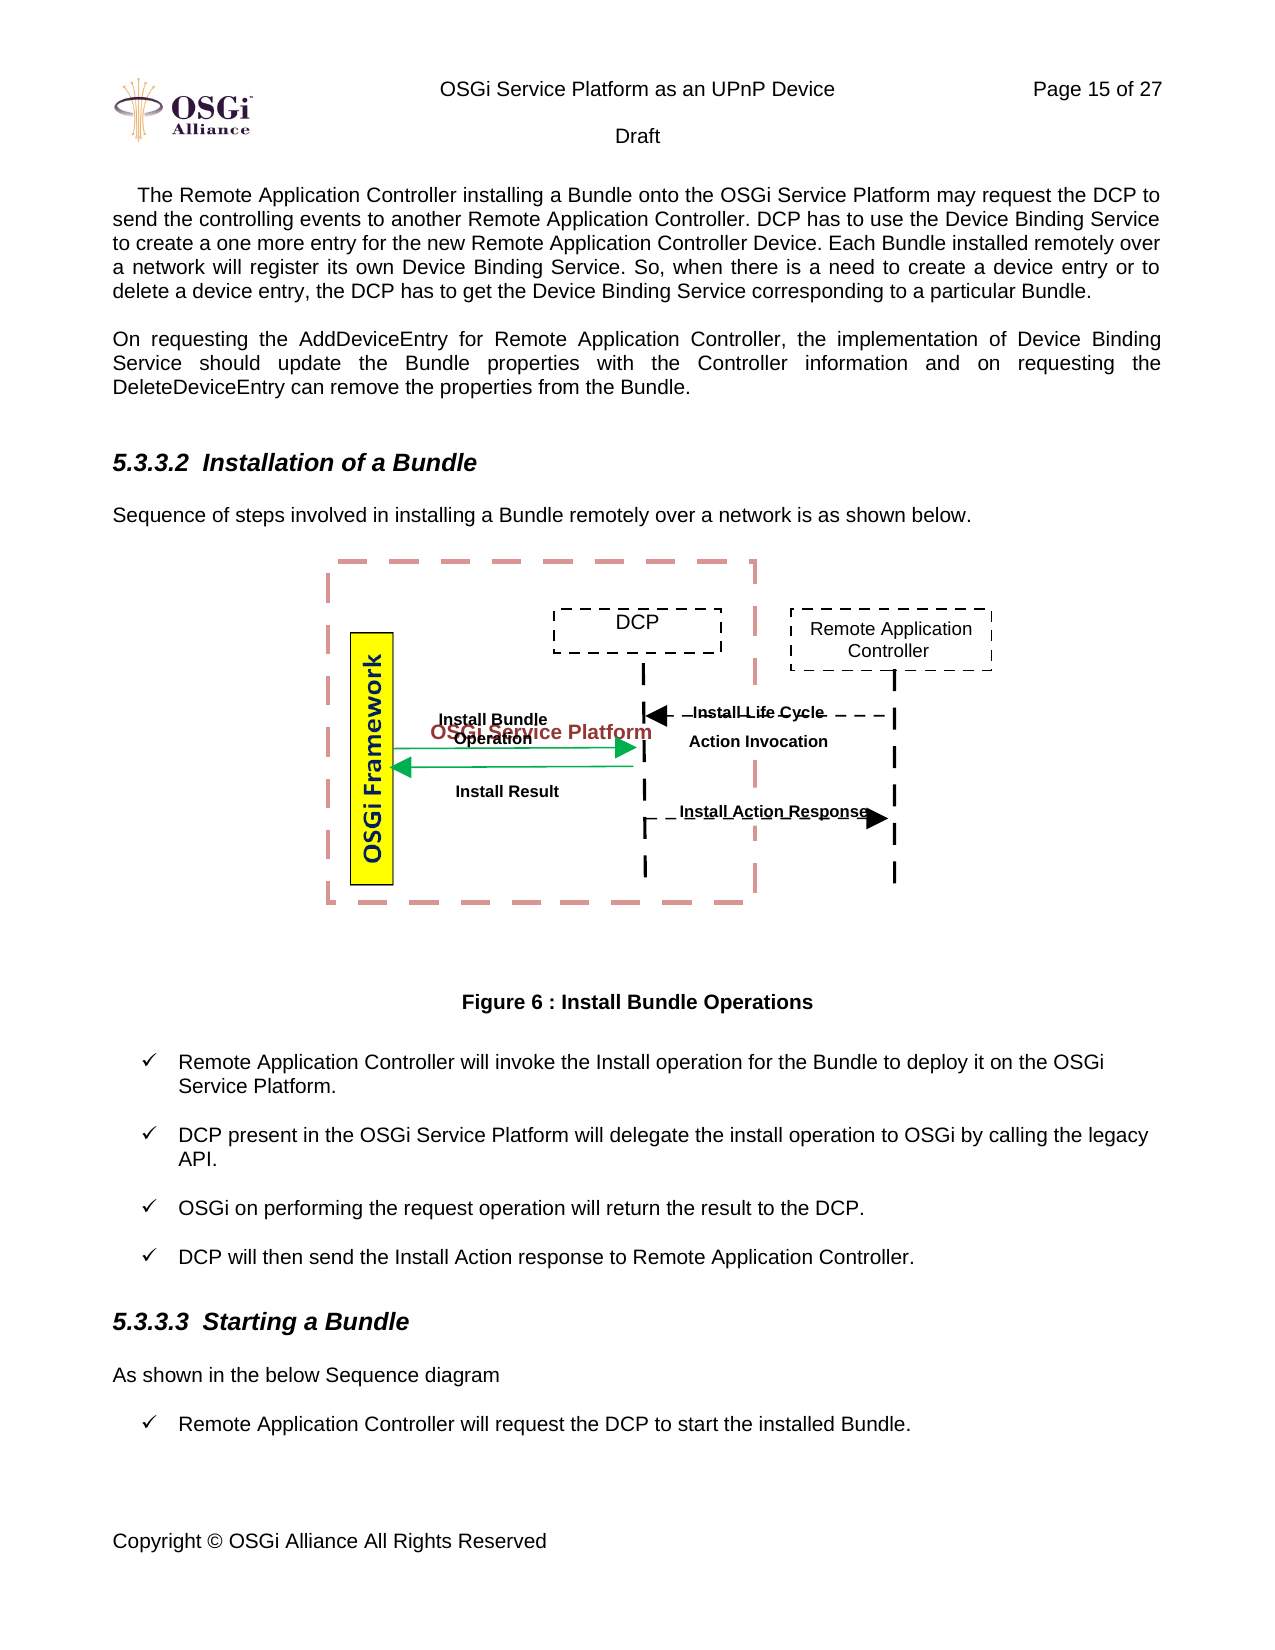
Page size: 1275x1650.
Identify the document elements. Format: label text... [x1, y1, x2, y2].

text The Remote Application Controller installing a Bundle onto the OSGi Service Platform may request the DCP to send the controlling events to another Remote Application Controller. DCP has to use the Device Binding Service to create a one more entry for the new Remote Application Controller Device. Each Bundle installed remotely over a network will register its own Device Binding Service. So, when there is a need to create a device entry or to delete a device entry, the DCP has to get the Device Binding Service corresponding to a particular Bundle. [112, 183, 1162, 303]
picture [347, 631, 394, 886]
list DCP will then send the Install Action response to Remote Application Controller. [141, 1245, 1162, 1269]
picture [114, 78, 253, 142]
text Figure 6 : Install Bundle Operations [112, 990, 1162, 1014]
subtitle Starting a Bundle [112, 1307, 1162, 1336]
subtitle Installation of a Bundle [112, 447, 1162, 476]
list Remote Application Controller will invoke the Install operation for the Bundle to deploy it on the OSGi Service Platform. [141, 1050, 1162, 1098]
list DCP present in the OSGi Service Platform will delegate the install operation to OSGi by calling the legacy API. [141, 1123, 1162, 1171]
text As shown in the below Sequence diagram [112, 1362, 1162, 1386]
text Sequence of steps involved in installing a Bundle remotely over a network is as shown below. [112, 503, 1162, 527]
text On requesting the AddDeviceEntry for Remote Application Controller, the implementation of Device Binding Service should update the Bundle properties with the Controller information and on requesting the DeleteDeviceEntry can remove the properties from the Bundle. [112, 327, 1162, 398]
list OSGi on performing the request operation will return the result to the DCP. [141, 1196, 1162, 1220]
list Remote Application Controller will request the DCP to start the installed Bundle. [141, 1411, 1162, 1435]
